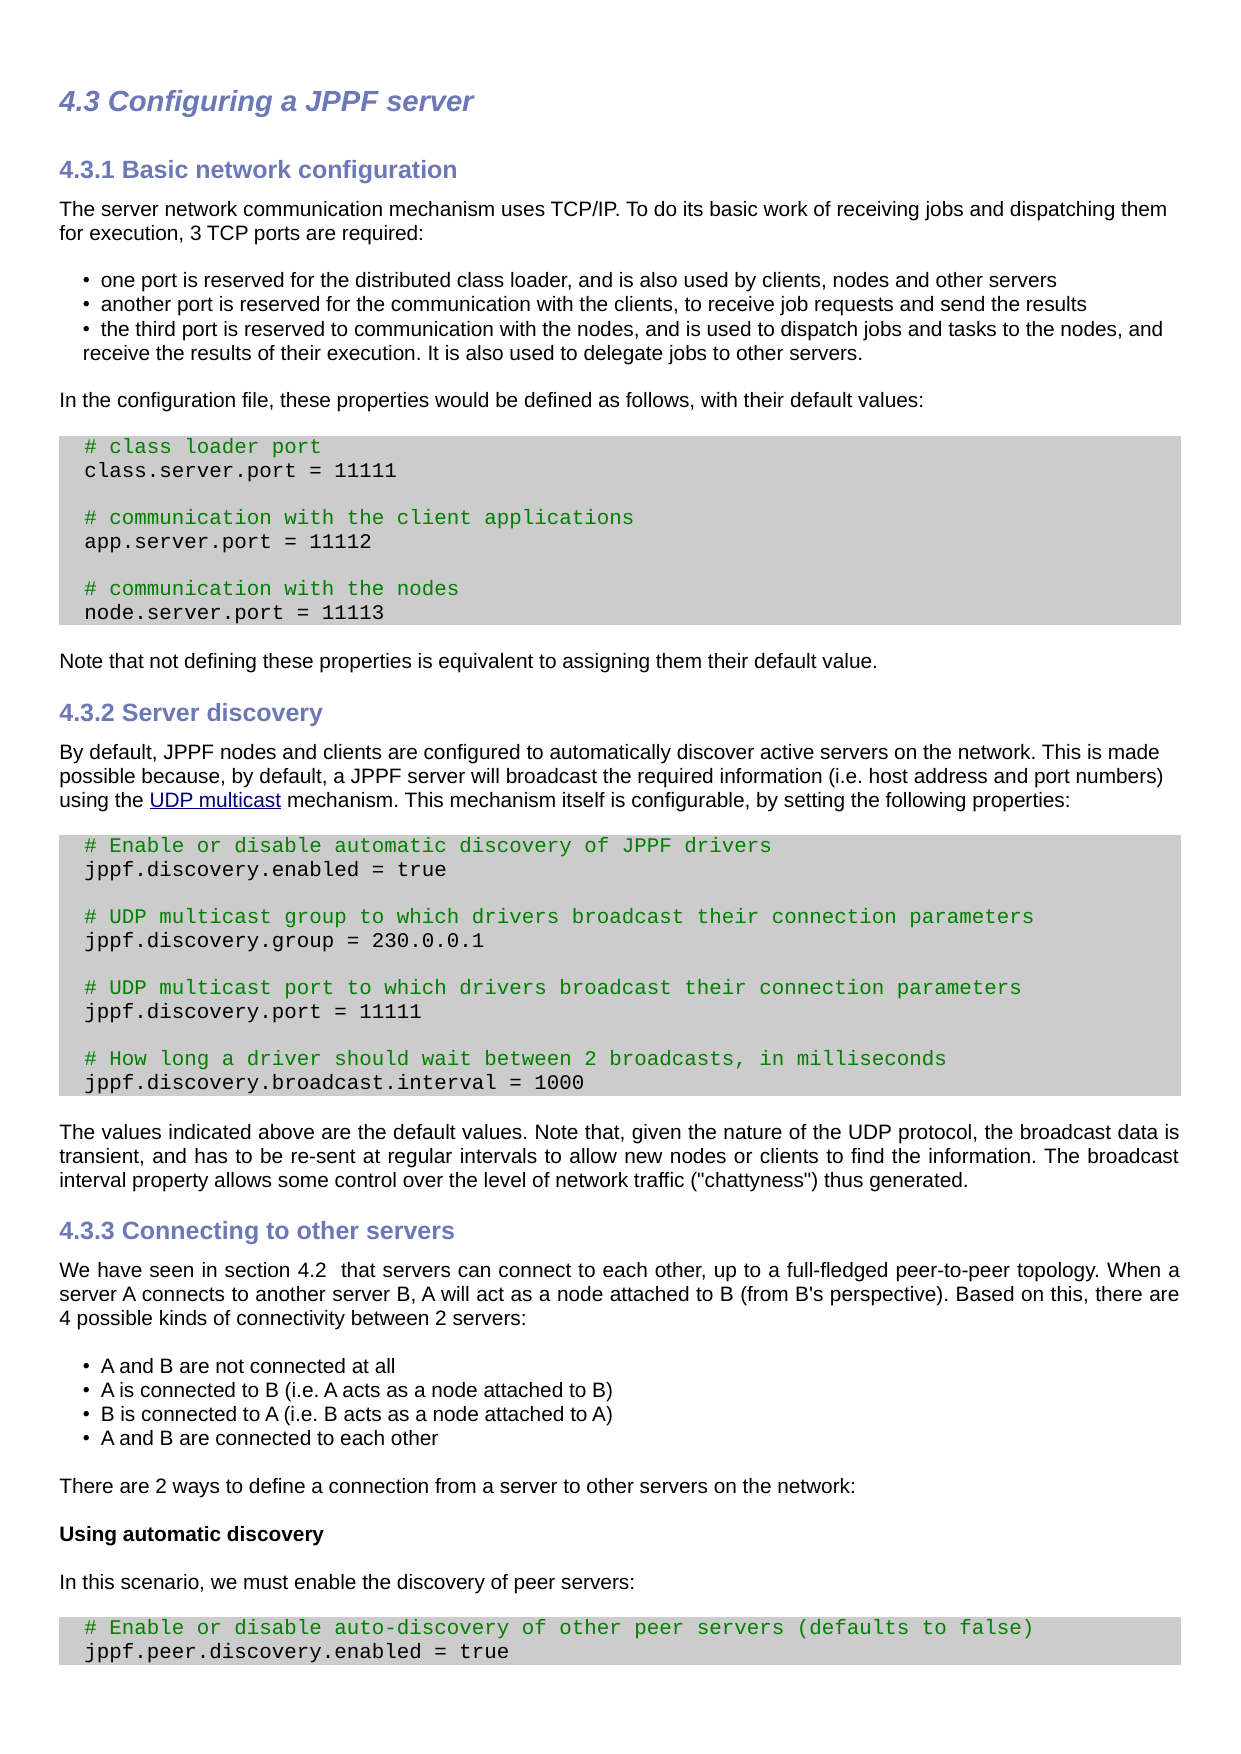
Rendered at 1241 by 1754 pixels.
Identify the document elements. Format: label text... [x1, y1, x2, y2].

text We have seen in section 4.2 that servers can connect to each other, up to a full-fledged peer-to-peer topology. When a server A connects to another server B, A will act as a node attached to B (from B's perspective). Based on this, there are 4 possible kinds of connectivity between 2 servers: [59, 1258, 1181, 1329]
text app.server.port = 11112 [59, 531, 1181, 578]
text # communication with the nodes node.server.port = 11113 [59, 578, 1181, 625]
subtitle Basic network configuration [59, 155, 1181, 184]
list one port is reserved for the distributed class loader, and is also used by clients, nodes and other servers [83, 268, 1181, 292]
subtitle Configuring a JPPF server [59, 84, 1181, 118]
text class.server.port = 11111 [59, 460, 1181, 507]
text # class loader port [59, 436, 1181, 460]
text # Enable or disable automatic discovery of JPPF drivers jppf.discovery.enabled = true [59, 835, 1181, 883]
text The server network communication mechanism uses TCP/IP. To do its basic work of receiving jobs and dispatching them for execution, 3 TCP ports are required: [59, 196, 1181, 244]
text There are 2 ways to define a connection from a server to other servers on the network: [59, 1474, 1181, 1498]
text By default, JPPF nodes and clients are configured to automatically discover active servers on the network. This is made possible because, by default, a JPPF server will broadcast the required information (i.e. host address and port numbers) using the UDP multicast mechanism. This mechanism itself is configurable, by setting the following properties: [59, 739, 1181, 811]
list another port is reserved for the communication with the clients, to receive job requests and send the results [83, 292, 1181, 316]
text In the configuration file, these properties would be defined as follows, with their default values: [59, 388, 1181, 412]
subtitle Server discovery [59, 698, 1181, 727]
text The values indicated above are the default values. Note that, given the nature of the UDP protocol, the broadcast data is transient, and has to be re-sent at regular intervals to allow new nodes or clients to find the information. The broadcast interval property allows some control over the level of network traffic ("chattyness") thus generated. [59, 1119, 1181, 1191]
subtitle Connecting to other servers [59, 1216, 1181, 1245]
text # Enable or disable auto-discovery of other peer servers (defaults to false) [59, 1617, 1181, 1641]
list A and B are connected to each other [83, 1426, 1181, 1450]
text Note that not defining these properties is equivalent to assigning them their default value. [59, 649, 1181, 673]
text Using automatic discovery [59, 1522, 1181, 1546]
text In this scenario, we must enable the discovery of peer servers: [59, 1569, 1181, 1593]
text jppf.peer.discovery.enabled = true [59, 1641, 1181, 1665]
text # communication with the client applications [59, 507, 1181, 531]
list A and B are not connected at all [83, 1353, 1181, 1377]
list A is connected to B (i.e. A acts as a node attached to B) [83, 1377, 1181, 1402]
text # UDP multicast group to which drivers broadcast their connection parameters jppf.discovery.group = 230.0.0.1 # UDP multicast port to which drivers broadcast their connection parameters jppf.discovery.port = 11111 # How long a driver should wait between 2 broadcasts, in milliseconds jppf.discovery.broadcast.interval = 1000 [59, 906, 1181, 1096]
list B is connected to A (i.e. B acts as a node attached to A) [83, 1402, 1181, 1426]
list the third port is reserved to communication with the nodes, and is used to dispatch jobs and tasks to the nodes, and receive the results of their execution. It is also used to delegate jobs to other servers. [83, 316, 1181, 364]
